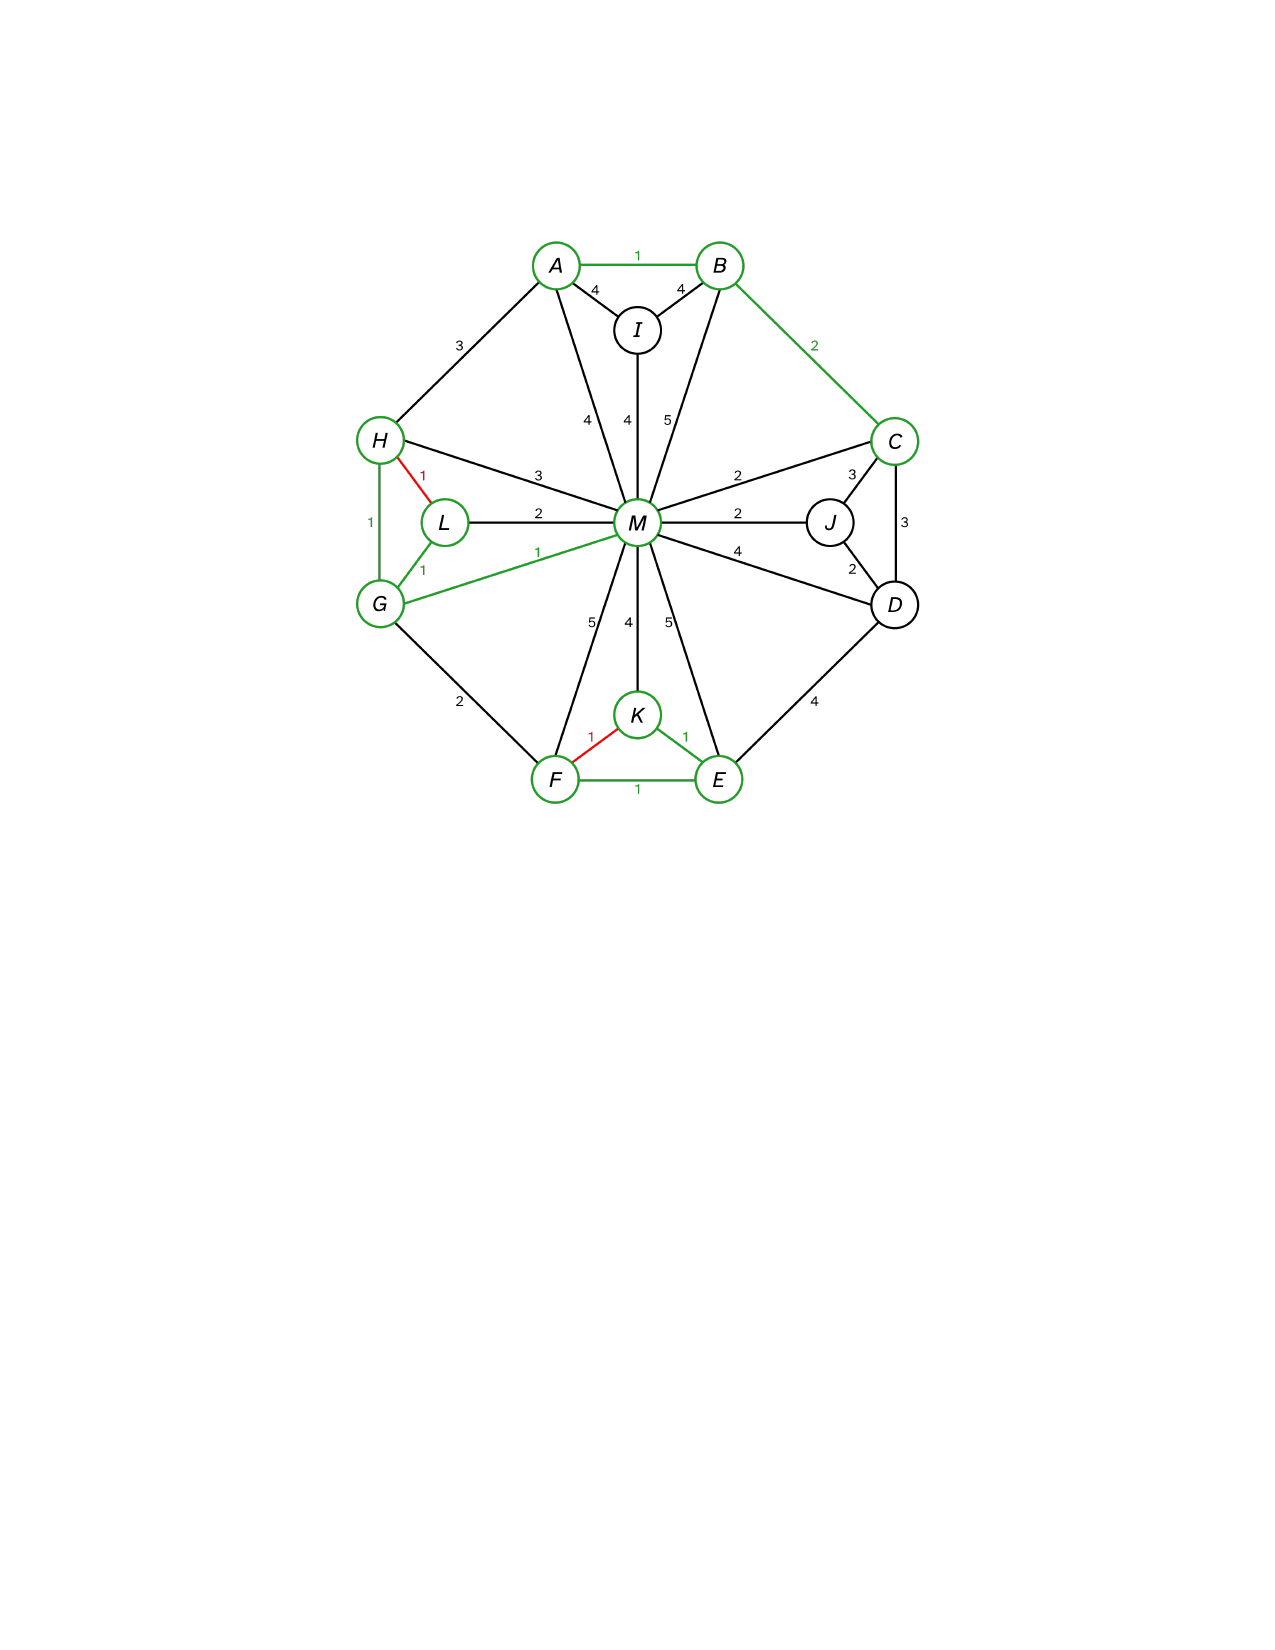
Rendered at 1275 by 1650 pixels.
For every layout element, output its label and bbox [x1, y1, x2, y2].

picture [337, 228, 938, 817]
